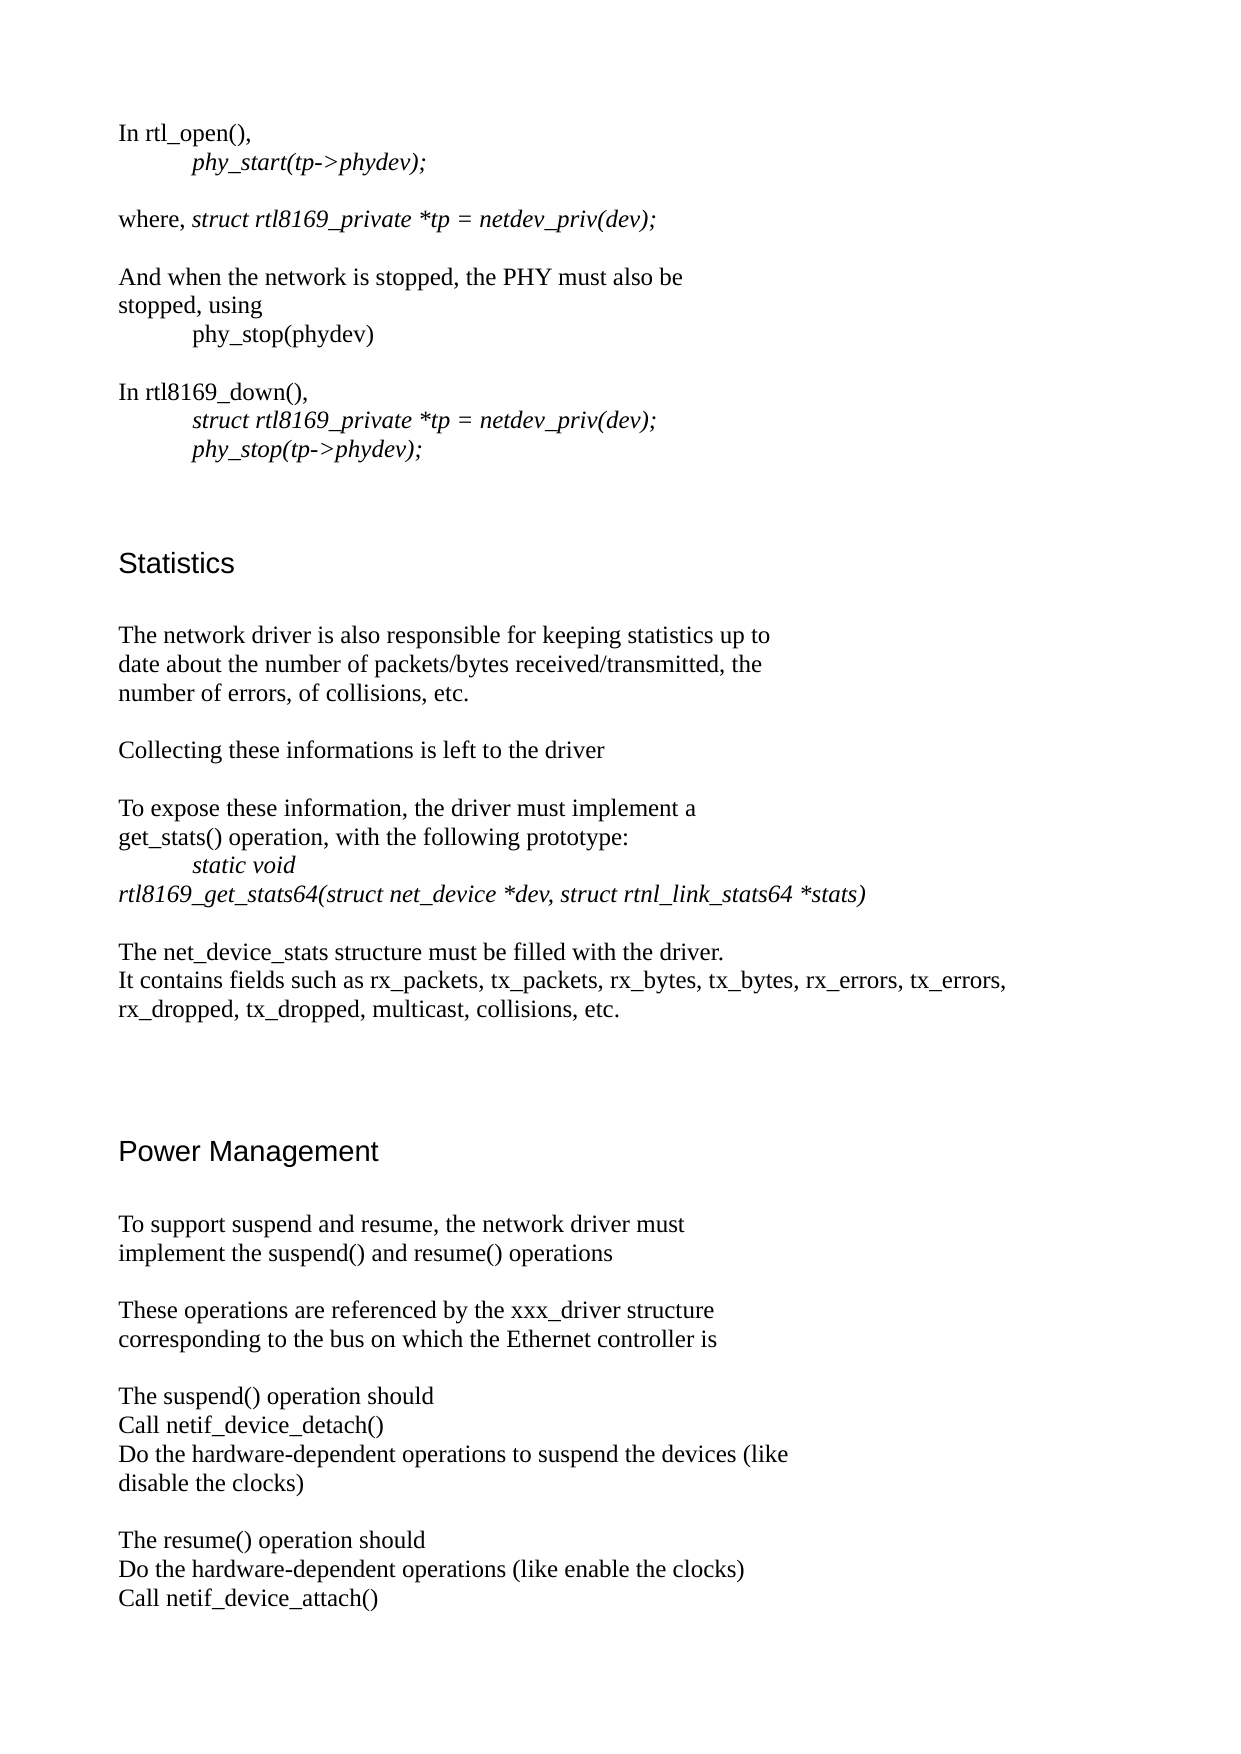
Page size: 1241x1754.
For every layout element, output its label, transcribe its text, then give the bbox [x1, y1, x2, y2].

text In rtl8169_down(), [118, 377, 1122, 406]
text date about the number of packets/bytes received/transmitted, the [118, 649, 1122, 678]
text get_stats() operation, with the following prototype: [118, 822, 1122, 850]
text Call netif_device_attach() [118, 1583, 1122, 1611]
text These operations are referenced by the xxx_driver structure [118, 1295, 1122, 1324]
text stopped, using [118, 291, 1122, 319]
text It contains fields such as rx_packets, tx_packets, rx_bytes, tx_bytes, rx_errors, tx_errors, [118, 965, 1122, 994]
subtitle Power Management [118, 1134, 1122, 1168]
text corresponding to the bus on which the Ethernet controller is [118, 1324, 1122, 1353]
text In rtl_open(), [118, 118, 1122, 147]
text To support suspend and resume, the network driver must [118, 1209, 1122, 1238]
text phy_stop(tp->phydev); [118, 434, 1122, 463]
text disable the clocks) [118, 1468, 1122, 1496]
text The suspend() operation should [118, 1381, 1122, 1410]
text phy_stop(phydev) [118, 319, 1122, 348]
text Do the hardware-dependent operations (like enable the clocks) [118, 1554, 1122, 1583]
text Call netif_device_detach() [118, 1410, 1122, 1439]
text And when the network is stopped, the PHY must also be [118, 262, 1122, 291]
text struct rtl8169_private *tp = netdev_priv(dev); [118, 406, 1122, 434]
text Collecting these informations is left to the driver [118, 735, 1122, 764]
text where, struct rtl8169_private *tp = netdev_priv(dev); [118, 204, 1122, 233]
text Do the hardware-dependent operations to suspend the devices (like [118, 1439, 1122, 1468]
text The net_device_stats structure must be filled with the driver. [118, 937, 1122, 965]
text rtl8169_get_stats64(struct net_device *dev, struct rtnl_link_stats64 *stats) [118, 879, 1122, 908]
text number of errors, of collisions, etc. [118, 678, 1122, 707]
text implement the suspend() and resume() operations [118, 1238, 1122, 1266]
text phy_start(tp->phydev); [118, 147, 1122, 176]
text The resume() operation should [118, 1525, 1122, 1554]
text The network driver is also responsible for keeping statistics up to [118, 620, 1122, 649]
text rx_dropped, tx_dropped, multicast, collisions, etc. [118, 994, 1122, 1023]
text static void [118, 850, 1122, 879]
text To expose these information, the driver must implement a [118, 793, 1122, 822]
subtitle Statistics [118, 546, 1122, 579]
